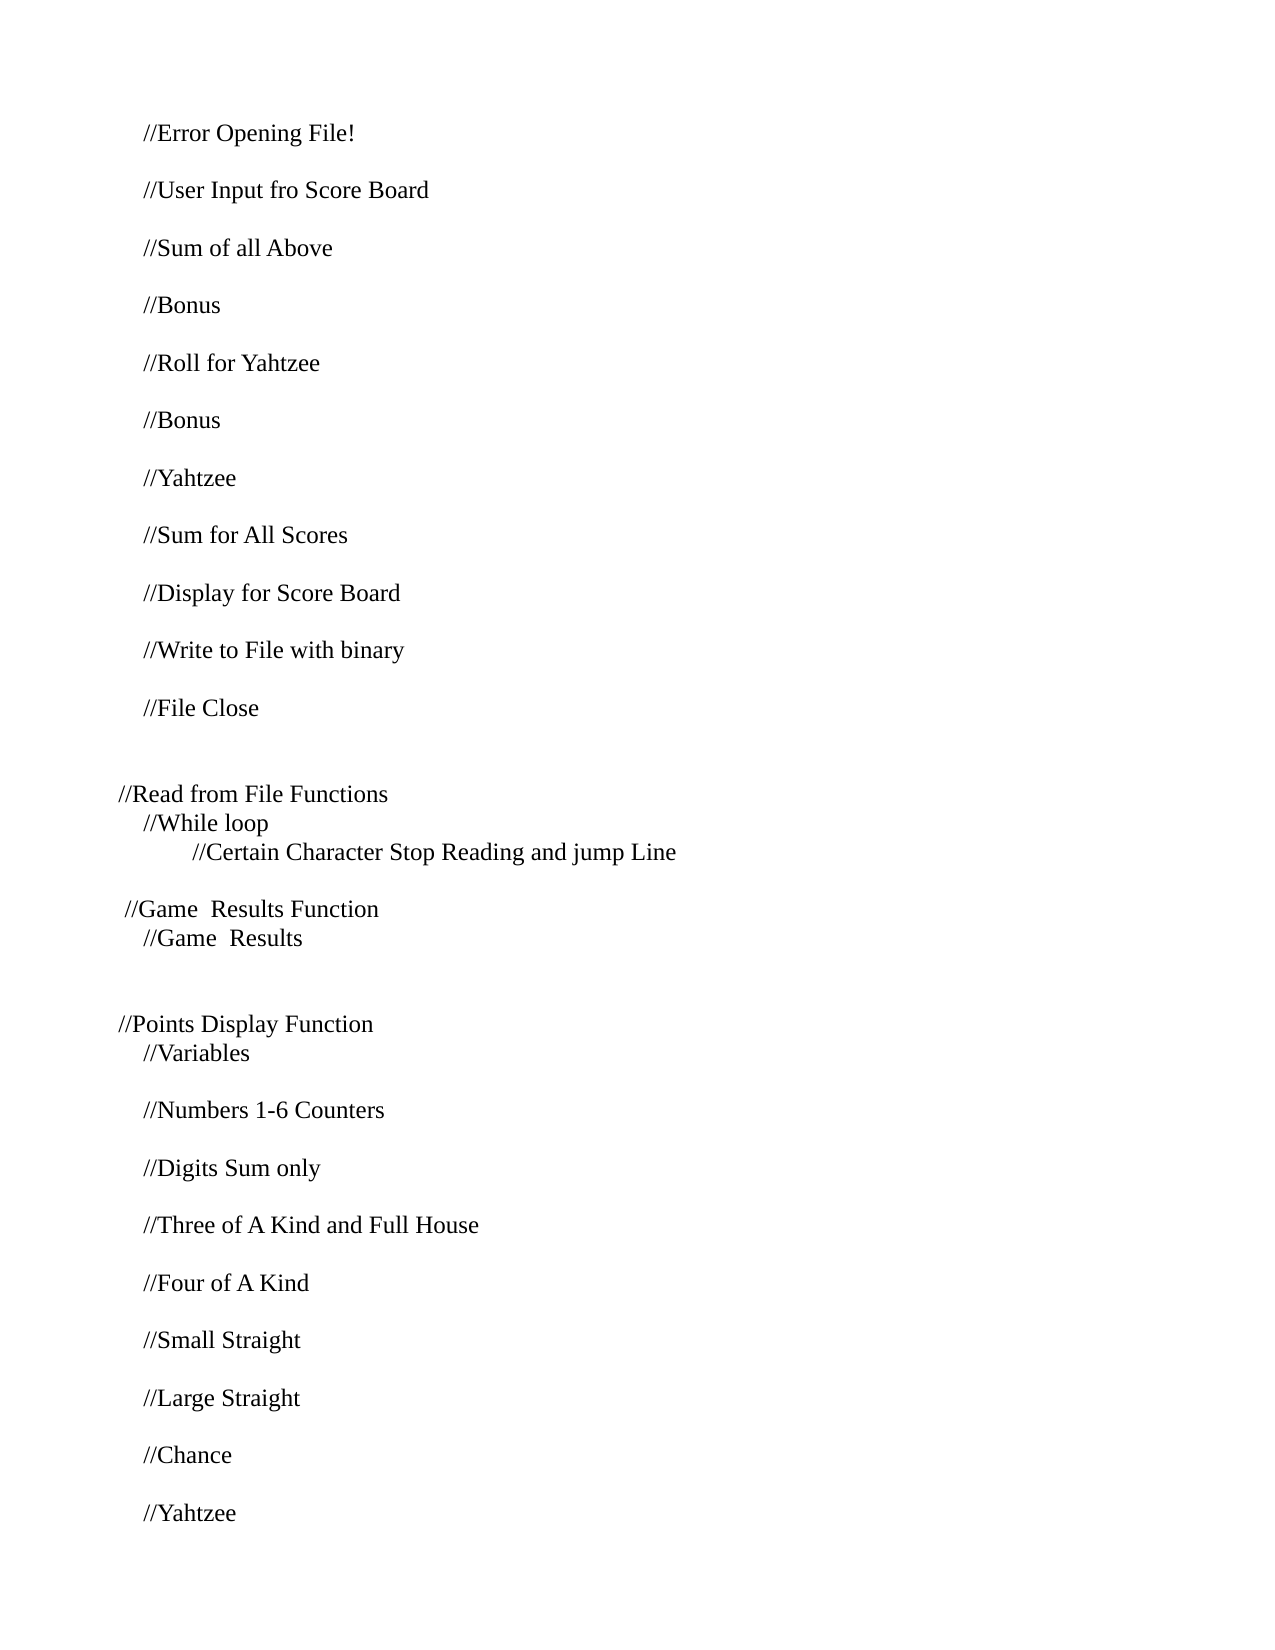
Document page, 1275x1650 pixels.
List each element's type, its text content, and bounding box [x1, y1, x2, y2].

text //Yahtzee [118, 463, 1157, 492]
text //Game Results Function [118, 894, 1157, 923]
text //Digits Sum only [118, 1153, 1157, 1182]
text //Roll for Yahtzee [118, 348, 1157, 377]
text //Numbers 1-6 Counters [118, 1096, 1157, 1124]
text //Write to File with binary [118, 636, 1157, 664]
text //While loop [118, 808, 1157, 837]
text //Error Opening File! [118, 118, 1157, 147]
text //Four of A Kind [118, 1268, 1157, 1297]
text //Read from File Functions [118, 779, 1157, 808]
text //Game Results [118, 923, 1157, 952]
text //Large Straight [118, 1383, 1157, 1412]
text //Yahtzee [118, 1498, 1157, 1527]
text //Bonus [118, 406, 1157, 434]
text //Points Display Function [118, 1009, 1157, 1038]
text //Bonus [118, 291, 1157, 319]
text //User Input fro Score Board [118, 176, 1157, 204]
text //File Close [118, 693, 1157, 722]
text //Three of A Kind and Full House [118, 1211, 1157, 1239]
text //Sum of all Above [118, 233, 1157, 262]
text //Chance [118, 1441, 1157, 1469]
text //Variables [118, 1038, 1157, 1067]
text //Display for Score Board [118, 578, 1157, 607]
text //Certain Character Stop Reading and jump Line [118, 837, 1157, 866]
text //Small Straight [118, 1326, 1157, 1354]
text //Sum for All Scores [118, 521, 1157, 549]
